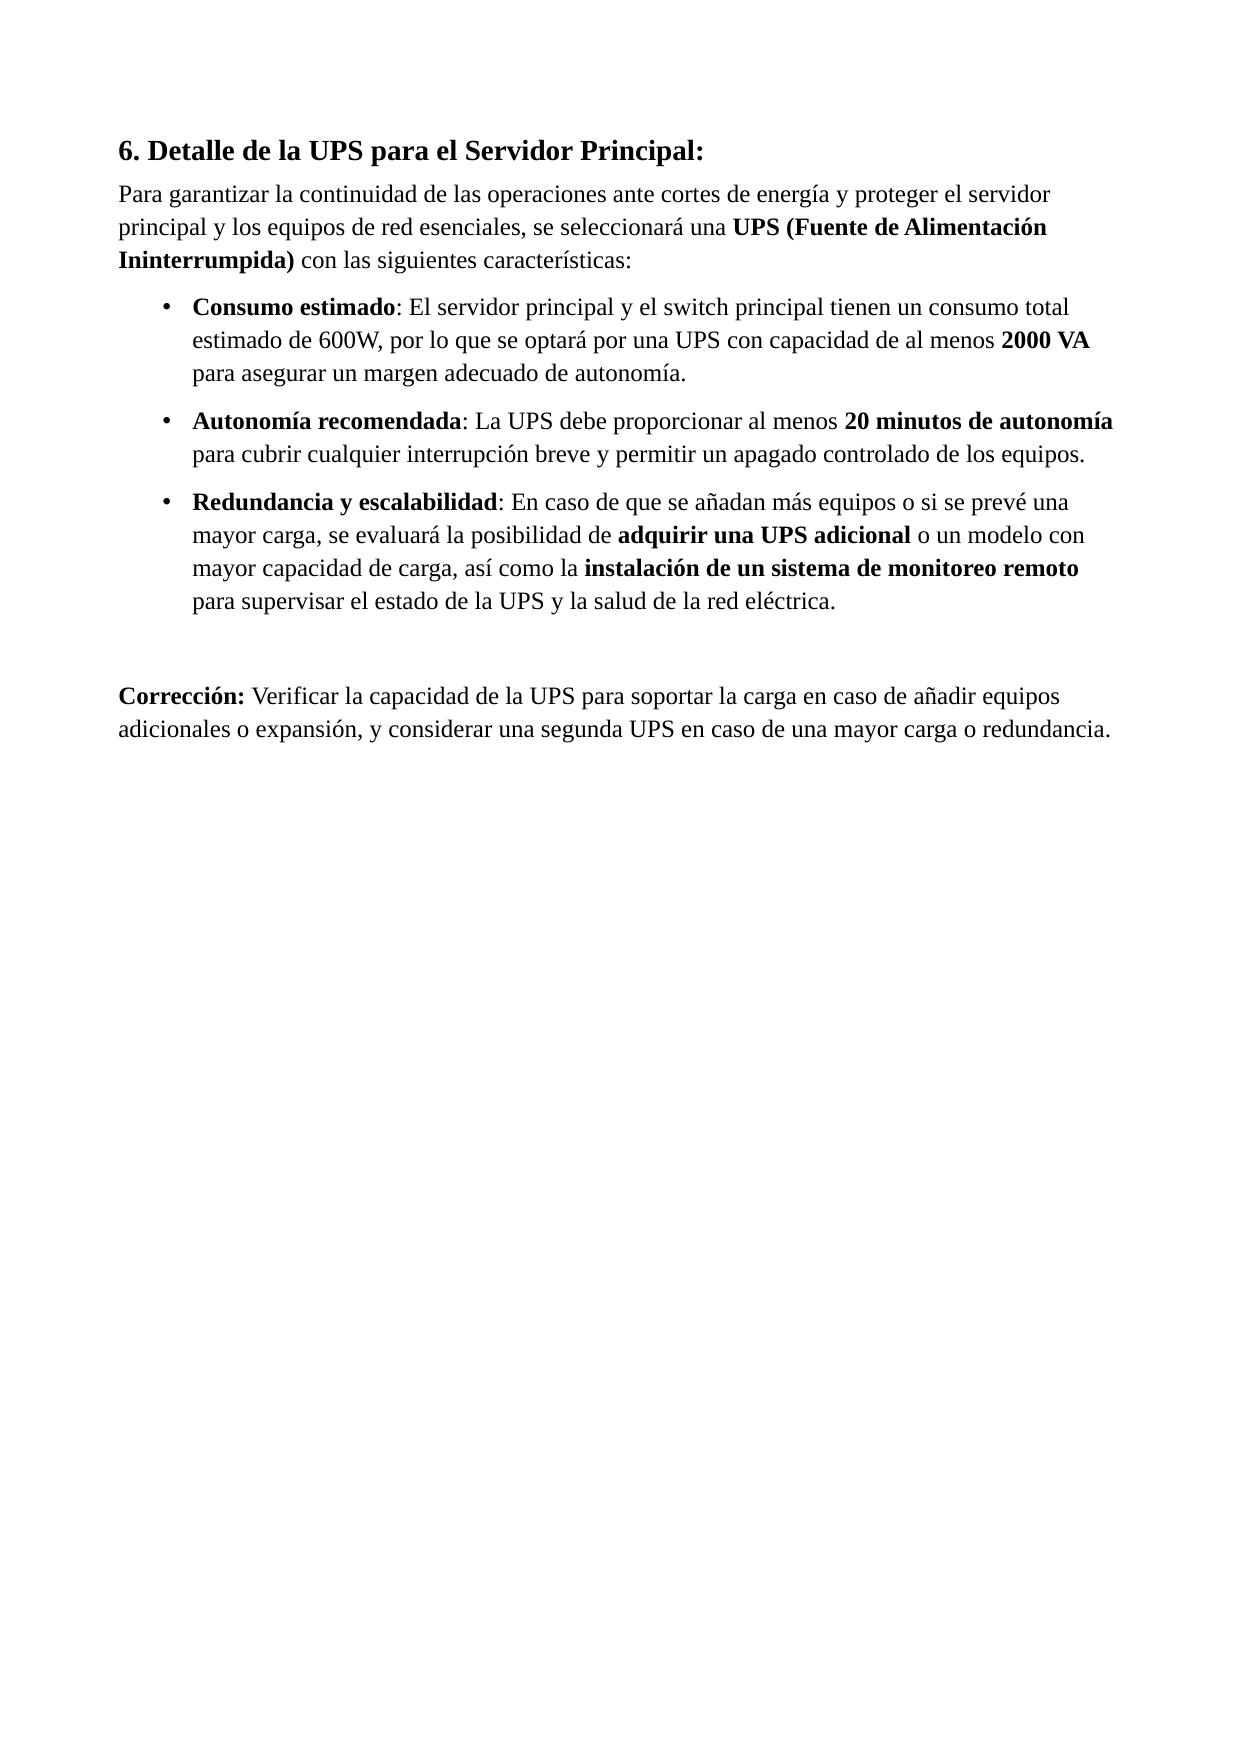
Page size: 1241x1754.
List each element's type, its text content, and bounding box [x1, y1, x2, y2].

list Redundancia y escalabilidad: En caso de que se añadan más equipos o si se prevé una mayor carga, se evaluará la posibilidad de adquirir una UPS adicional o un modelo con mayor capacidad de carga, así como la instalación de un sistema de monitoreo remoto para supervisar el estado de la UPS y la salud de la red eléctrica. [162, 487, 1122, 614]
list Consumo estimado: El servidor principal y el switch principal tienen un consumo total estimado de 600W, por lo que se optará por una UPS con capacidad de al menos 2000 VA para asegurar un margen adecuado de autonomía. [162, 292, 1122, 387]
text Corrección: Verificar la capacidad de la UPS para soportar la carga en caso de añadir equipos adicionales o expansión, y considerar una segunda UPS en caso de una mayor carga o redundancia. [118, 681, 1122, 743]
text Para garantizar la continuidad de las operaciones ante cortes de energía y proteger el servidor principal y los equipos de red esenciales, se seleccionará una UPS (Fuente de Alimentación Ininterrumpida) con las siguientes características: [118, 179, 1122, 273]
list Autonomía recomendada: La UPS debe proporcionar al menos 20 minutos de autonomía para cubrir cualquier interrupción breve y permitir un apagado controlado de los equipos. [162, 406, 1122, 468]
subtitle 6. Detalle de la UPS para el Servidor Principal: [118, 133, 1122, 166]
